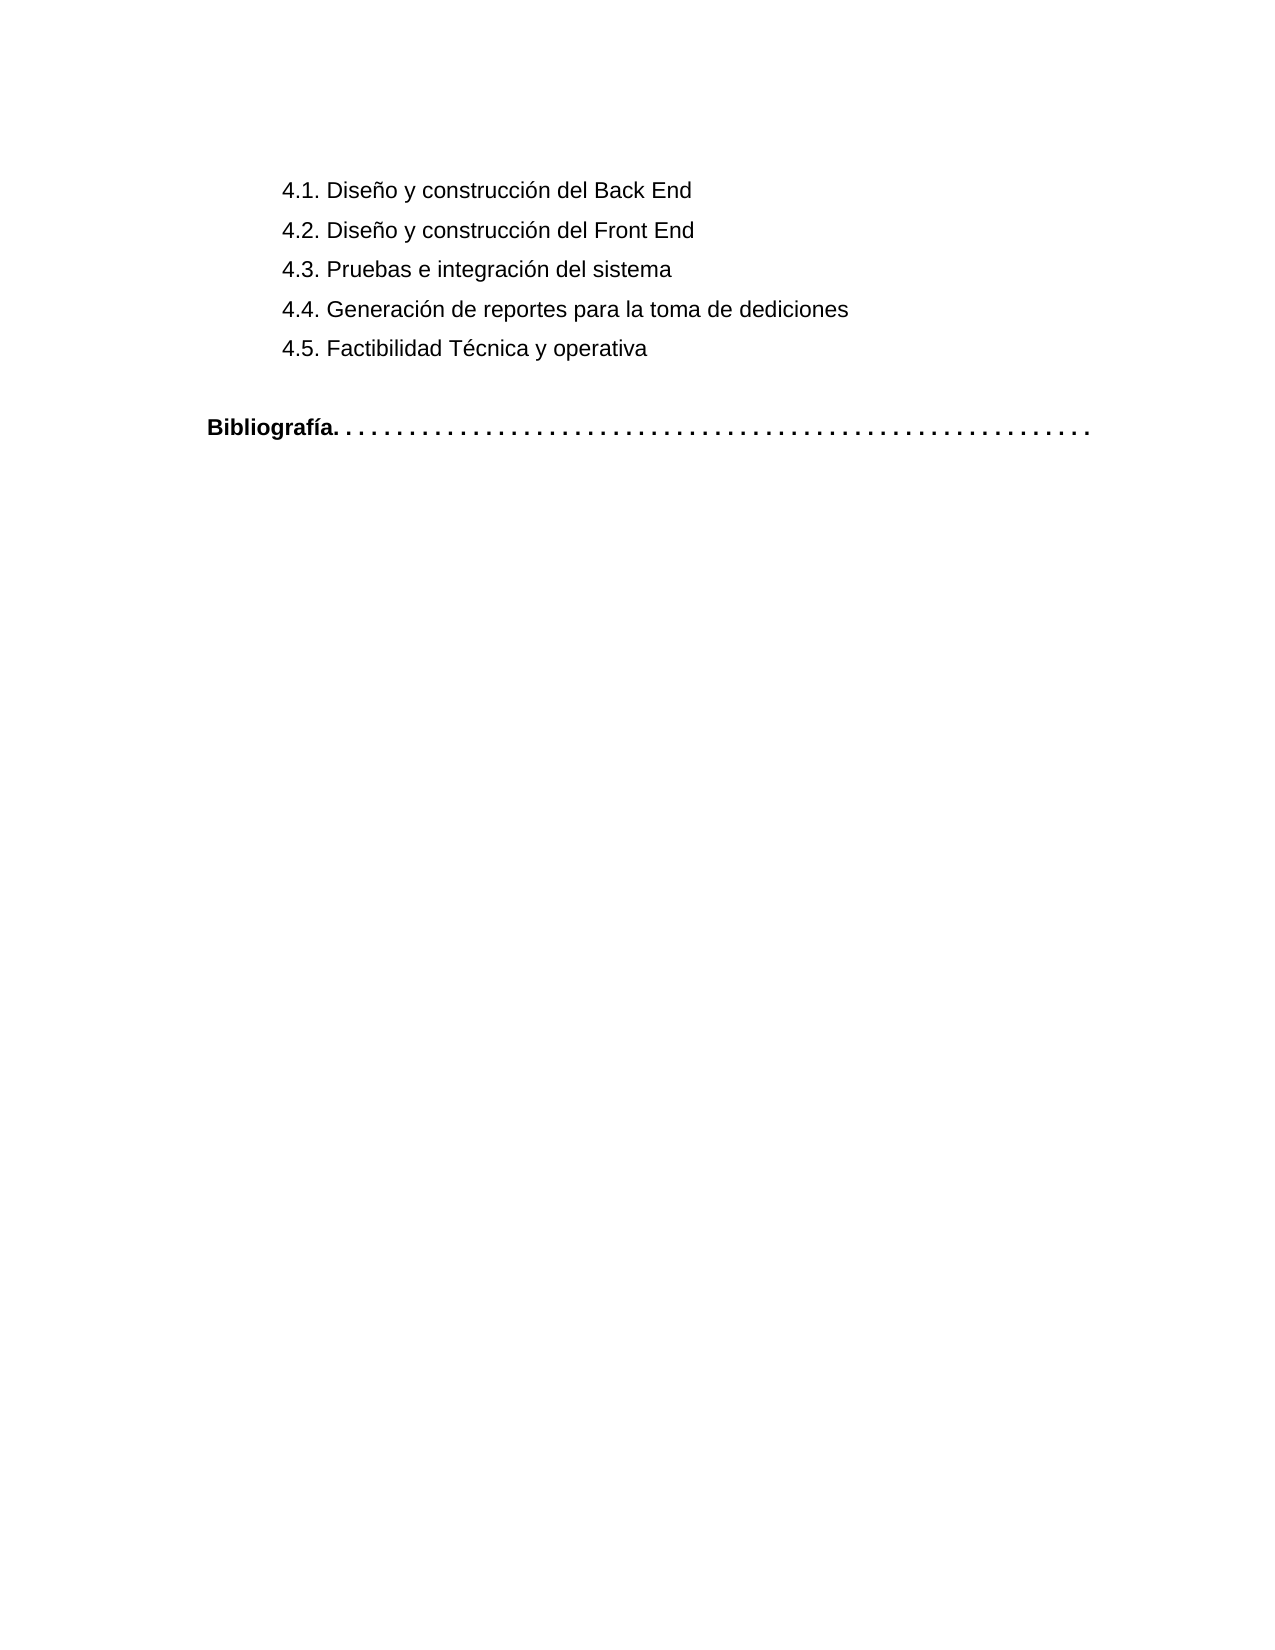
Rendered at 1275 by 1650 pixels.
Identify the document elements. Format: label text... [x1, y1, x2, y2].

list Diseño y construcción del Back End [282, 177, 1127, 203]
list Generación de reportes para la toma de dediciones [282, 296, 1127, 322]
text Bibliografía. . . . . . . . . . . . . . . . . . . . . . . . . . . . . . . . . . . . . . . . . . . . . . . . . . . . . . . . . . . . [207, 414, 1127, 440]
list Diseño y construcción del Front End [282, 217, 1127, 243]
list Pruebas e integración del sistema [282, 256, 1127, 282]
list Factibilidad Técnica y operativa [282, 335, 1127, 361]
